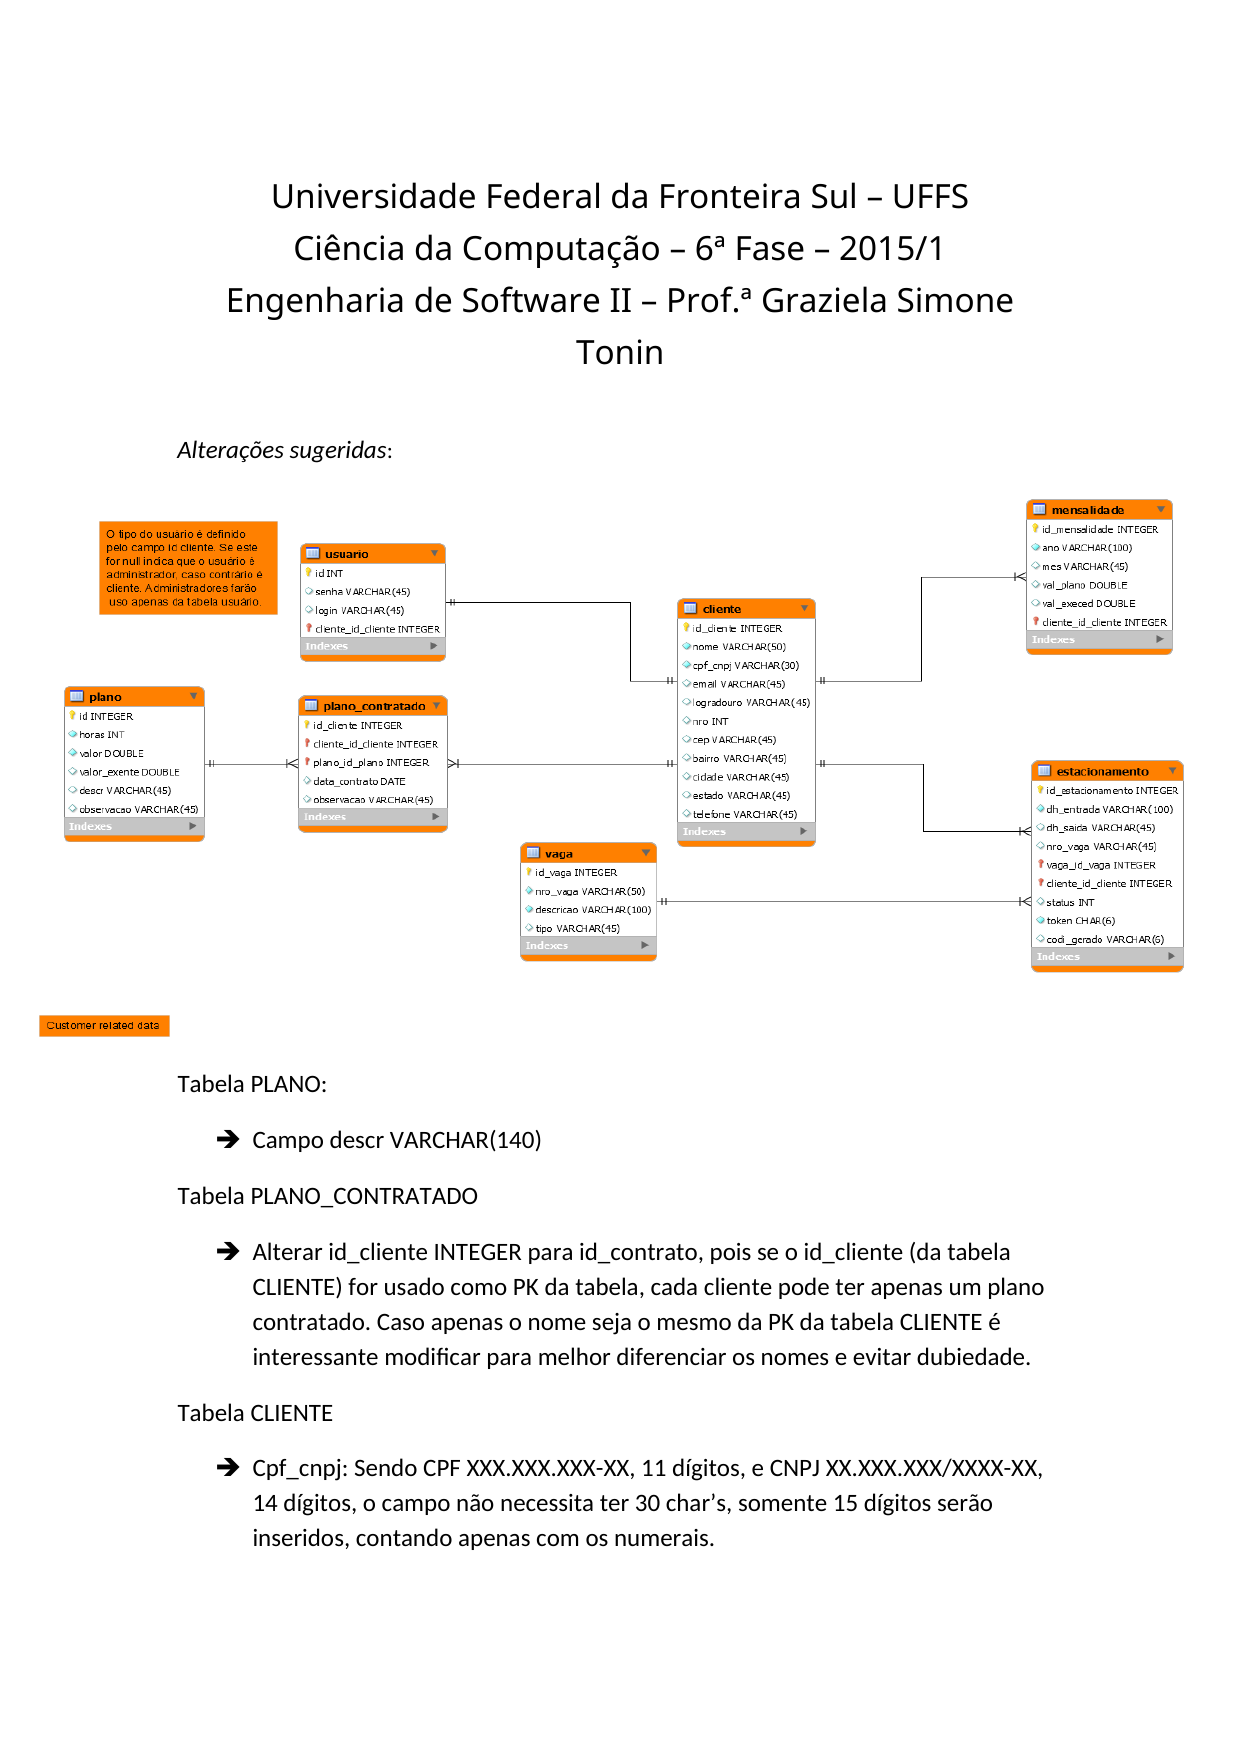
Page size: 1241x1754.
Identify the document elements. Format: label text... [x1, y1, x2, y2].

text Tabela PLANO_CONTRATADO [177, 1180, 1063, 1211]
list Alterar id_cliente INTEGER para id_contrato, pois se o id_cliente (da tabela CLIENTE) for usado como PK da tabela, cada cliente pode ter apenas um plano contratado. Caso apenas o nome seja o mesmo da PK da tabela CLIENTE é interessante modificar para melhor diferenciar os nomes e evitar dubiedade. [215, 1236, 1063, 1371]
list Campo descr VARCHAR(140) [215, 1124, 1063, 1155]
subtitle Universidade Federal da Fronteira Sul – UFFS Ciência da Computação – 6ª Fase – 2015/1 Engenharia de Software II – Prof.ª Graziela Simone Tonin [177, 173, 1063, 374]
text Tabela CLIENTE [177, 1397, 1063, 1427]
text Tabela PLANO: [177, 1068, 1063, 1099]
list Cpf_cnpj: Sendo CPF XXX.XXX.XXX-XX, 11 dígitos, e CNPJ XX.XXX.XXX/XXXX-XX, 14 dígitos, o campo não necessita ter 30 char’s, somente 15 dígitos serão inseridos, contando apenas com os numerais. [215, 1452, 1063, 1553]
text Alterações sugeridas: [29, 434, 1063, 465]
